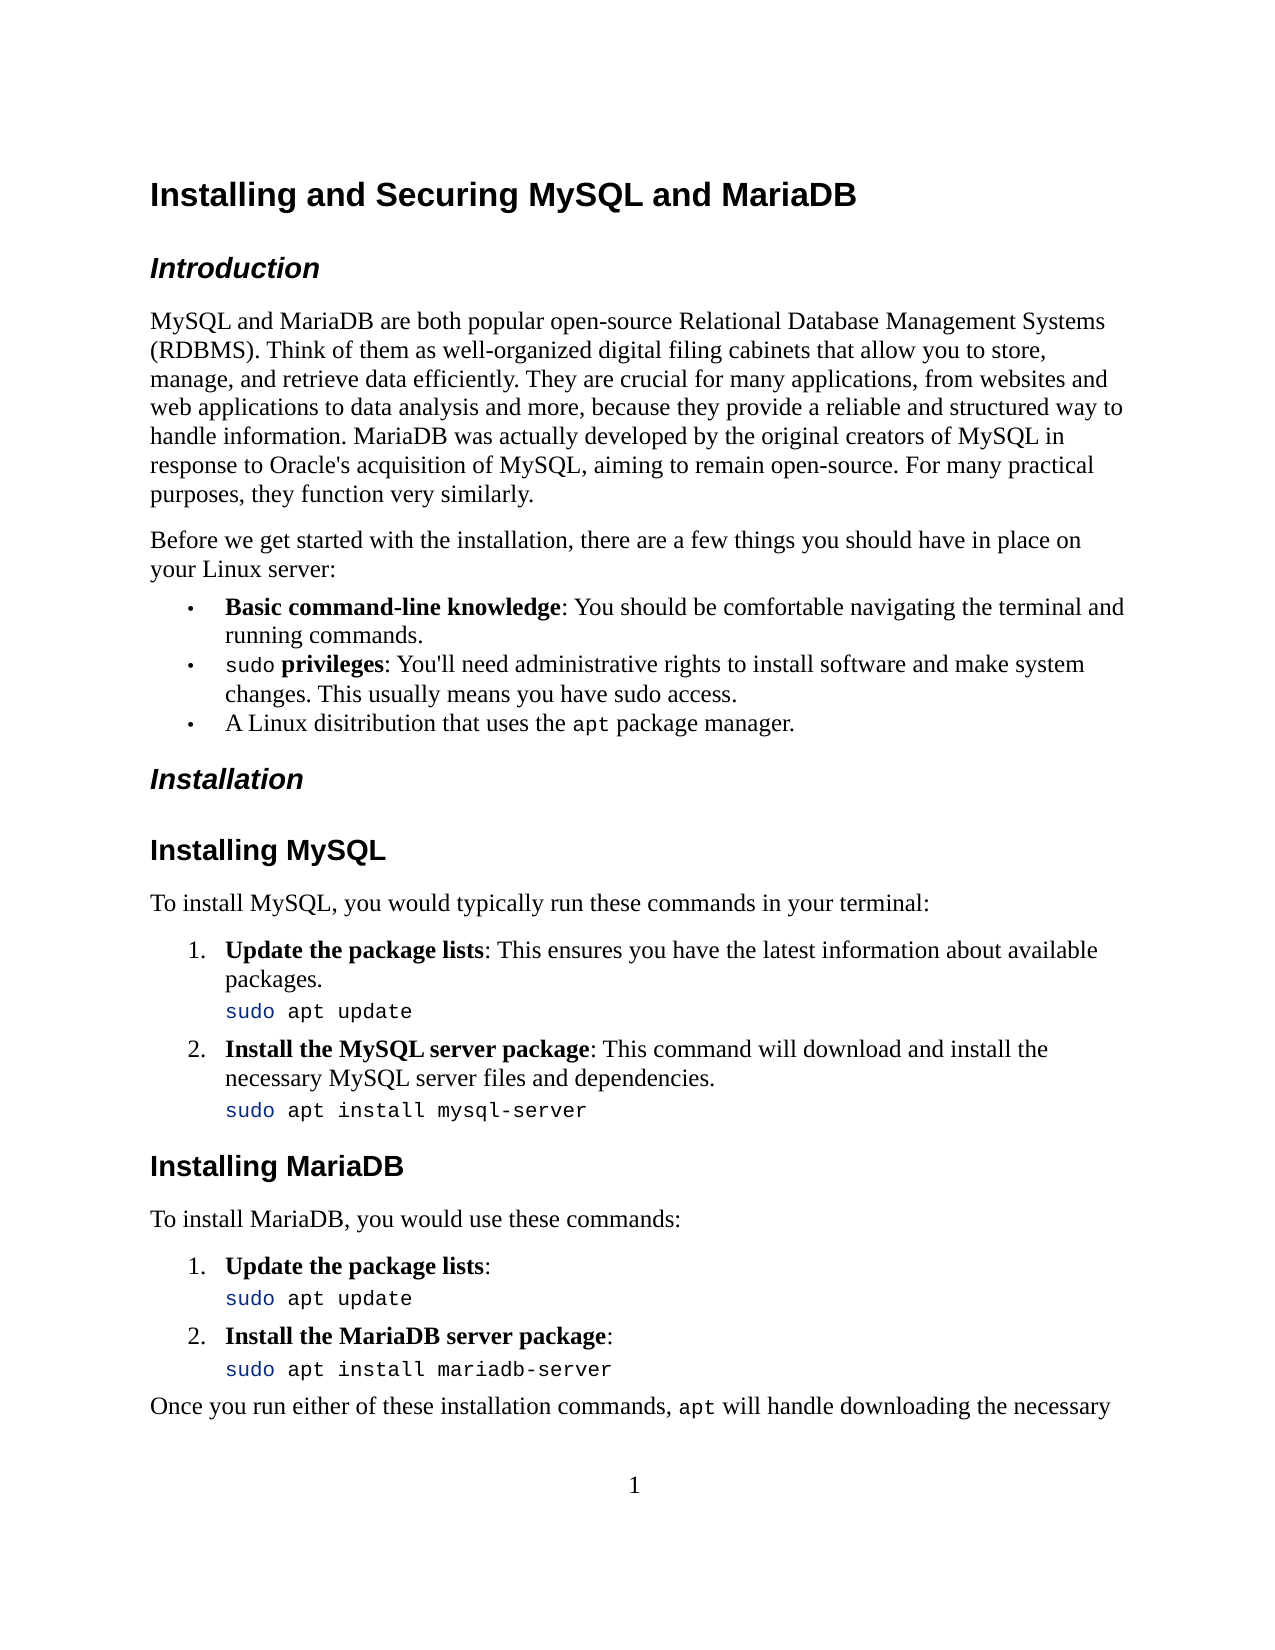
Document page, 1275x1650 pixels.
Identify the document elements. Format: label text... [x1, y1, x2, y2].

text To install MariaDB, you would use these commands: [150, 1204, 1125, 1233]
subtitle Introduction [150, 251, 1125, 285]
list A Linux disitribution that uses the apt package manager. [187, 708, 1125, 737]
subtitle Installation [150, 762, 1125, 796]
subtitle Installing and Securing MySQL and MariaDB [150, 175, 1125, 214]
text MySQL and MariaDB are both popular open-source Relational Database Management Systems (RDBMS). Think of them as well-organized digital filing cabinets that allow you to store, manage, and retrieve data efficiently. They are crucial for many applications, from websites and web applications to data analysis and more, because they provide a reliable and structured way to handle information. MariaDB was actually developed by the original creators of MySQL in response to Oracle's acquisition of MySQL, aiming to remain open-source. For many practical purposes, they function very similarly. [150, 306, 1125, 507]
text Before we get started with the installation, there are a few things you should have in place on your Linux server: [150, 525, 1125, 583]
text Once you run either of these installation commands, apt will handle downloading the necessary [150, 1391, 1125, 1421]
list Install the MariaDB server package: [187, 1321, 1125, 1350]
list sudo apt update [187, 1288, 1125, 1312]
subtitle Installing MariaDB [150, 1149, 1125, 1183]
list Update the package lists: This ensures you have the latest information about available packages. [187, 935, 1125, 992]
list Basic command-line knowledge: You should be comfortable navigating the terminal and running commands. [187, 592, 1125, 649]
list Install the MySQL server package: This command will download and install the necessary MySQL server files and dependencies. [187, 1034, 1125, 1091]
text To install MySQL, you would typically run these commands in your terminal: [150, 888, 1125, 917]
list sudo apt update [187, 1001, 1125, 1025]
list sudo apt install mariadb-server [187, 1359, 1125, 1382]
list sudo privileges: You'll need administrative rights to install software and make system changes. This usually means you have sudo access. [187, 649, 1125, 708]
list sudo apt install mysql-server [187, 1100, 1125, 1124]
subtitle Installing MySQL [150, 833, 1125, 867]
list Update the package lists: [187, 1251, 1125, 1279]
